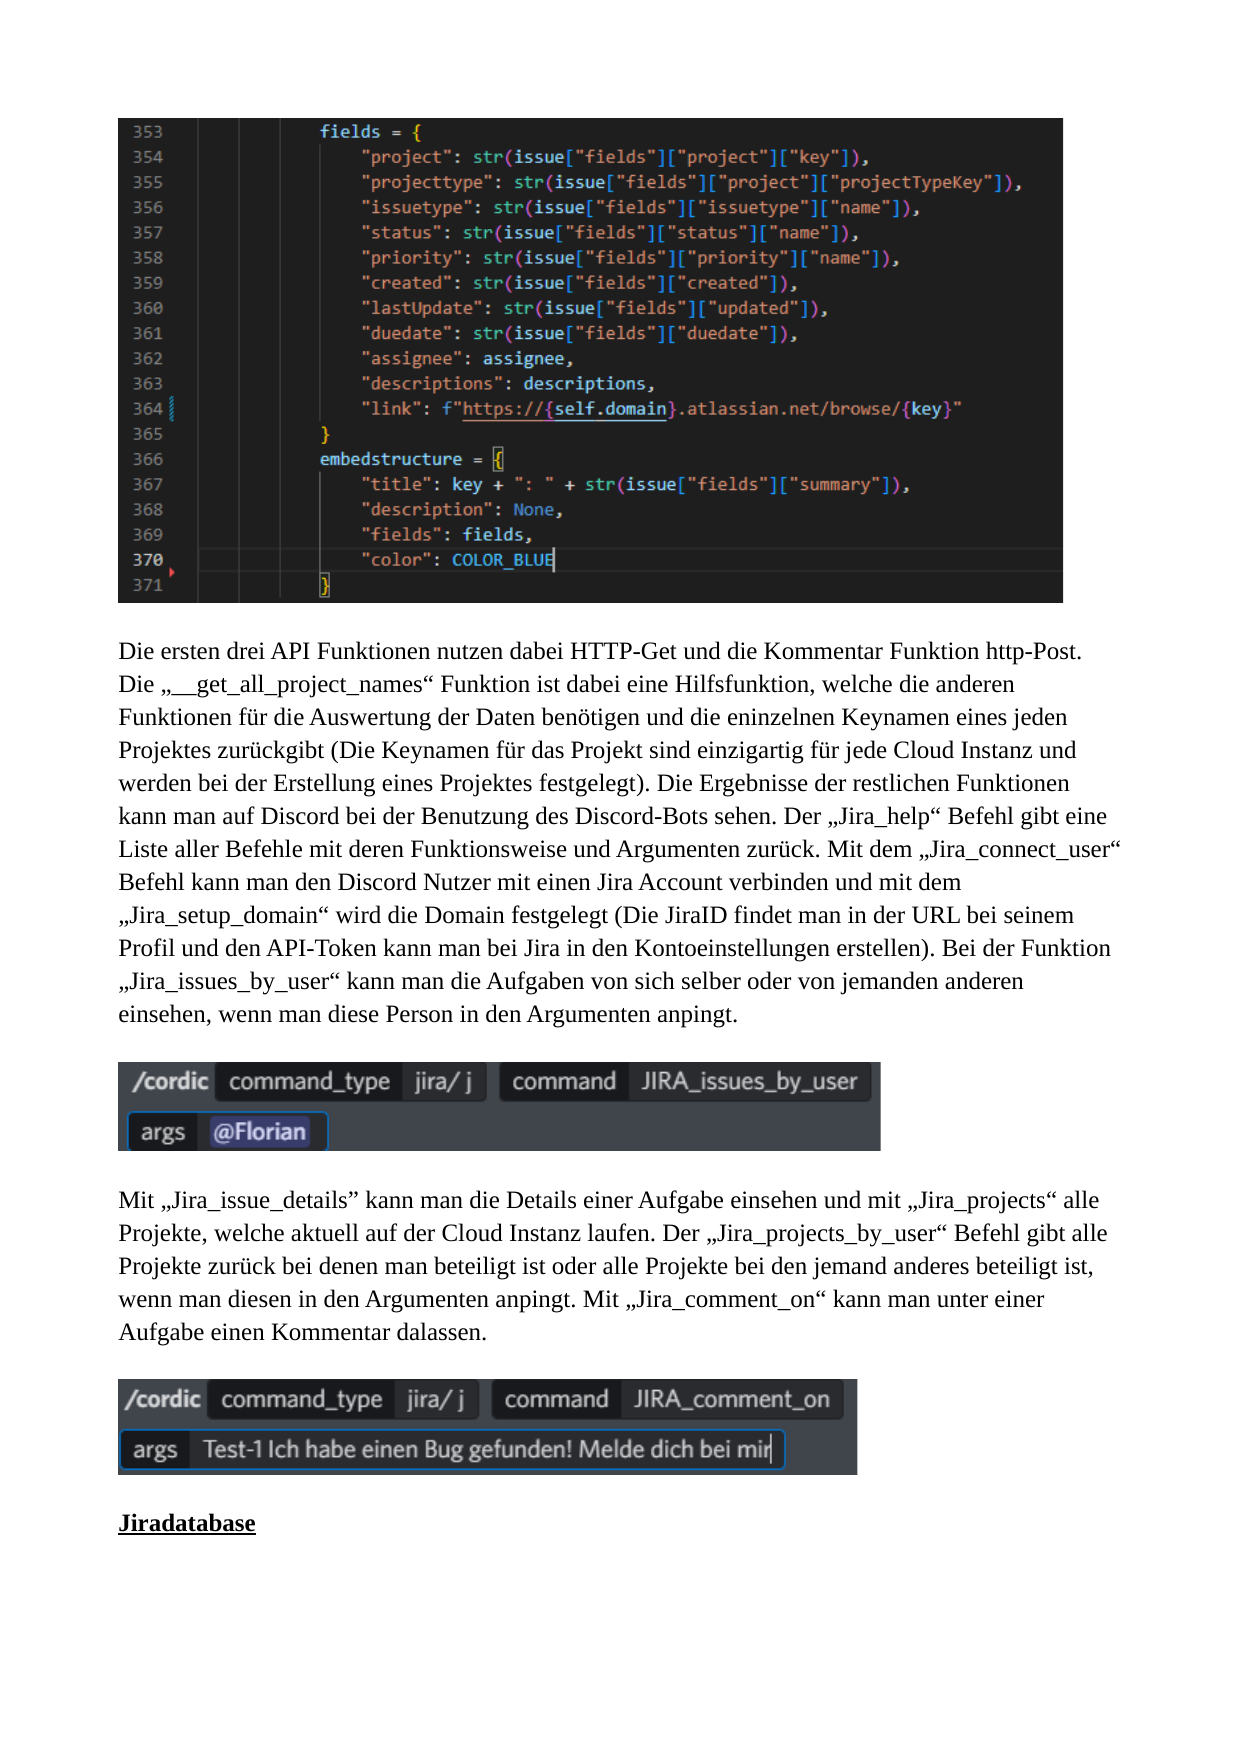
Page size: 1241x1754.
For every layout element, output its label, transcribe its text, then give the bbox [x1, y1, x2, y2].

picture [118, 118, 1064, 603]
text Jiradatabase [118, 1508, 1122, 1537]
picture [118, 1062, 881, 1151]
text Mit „Jira_issue_details” kann man die Details einer Aufgabe einsehen und mit „Jira_projects“ alle Projekte, welche aktuell auf der Cloud Instanz laufen. Der „Jira_projects_by_user“ Befehl gibt alle Projekte zurück bei denen man beteiligt ist oder alle Projekte bei den jemand anderes beteiligt ist, wenn man diesen in den Argumenten anpingt. Mit „Jira_comment_on“ kann man unter einer Aufgabe einen Kommentar dalassen. [118, 1185, 1122, 1346]
picture [118, 1379, 858, 1475]
text Die ersten drei API Funktionen nutzen dabei HTTP-Get und die Kommentar Funktion http-Post. Die „__get_all_project_names“ Funktion ist dabei eine Hilfsfunktion, welche die anderen Funktionen für die Auswertung der Daten benötigen und die eninzelnen Keynamen eines jeden Projektes zurückgibt (Die Keynamen für das Projekt sind einzigartig für jede Cloud Instanz und werden bei der Erstellung eines Projektes festgelegt). Die Ergebnisse der restlichen Funktionen kann man auf Discord bei der Benutzung des Discord-Bots sehen. Der „Jira_help“ Befehl gibt eine Liste aller Befehle mit deren Funktionsweise und Argumenten zurück. Mit dem „Jira_connect_user“ Befehl kann man den Discord Nutzer mit einen Jira Account verbinden und mit dem „Jira_setup_domain“ wird die Domain festgelegt (Die JiraID findet man in der URL bei seinem Profil und den API-Token kann man bei Jira in den Kontoeinstellungen erstellen). Bei der Funktion „Jira_issues_by_user“ kann man die Aufgaben von sich selber oder von jemanden anderen einsehen, wenn man diese Person in den Argumenten anpingt. [118, 636, 1122, 1028]
